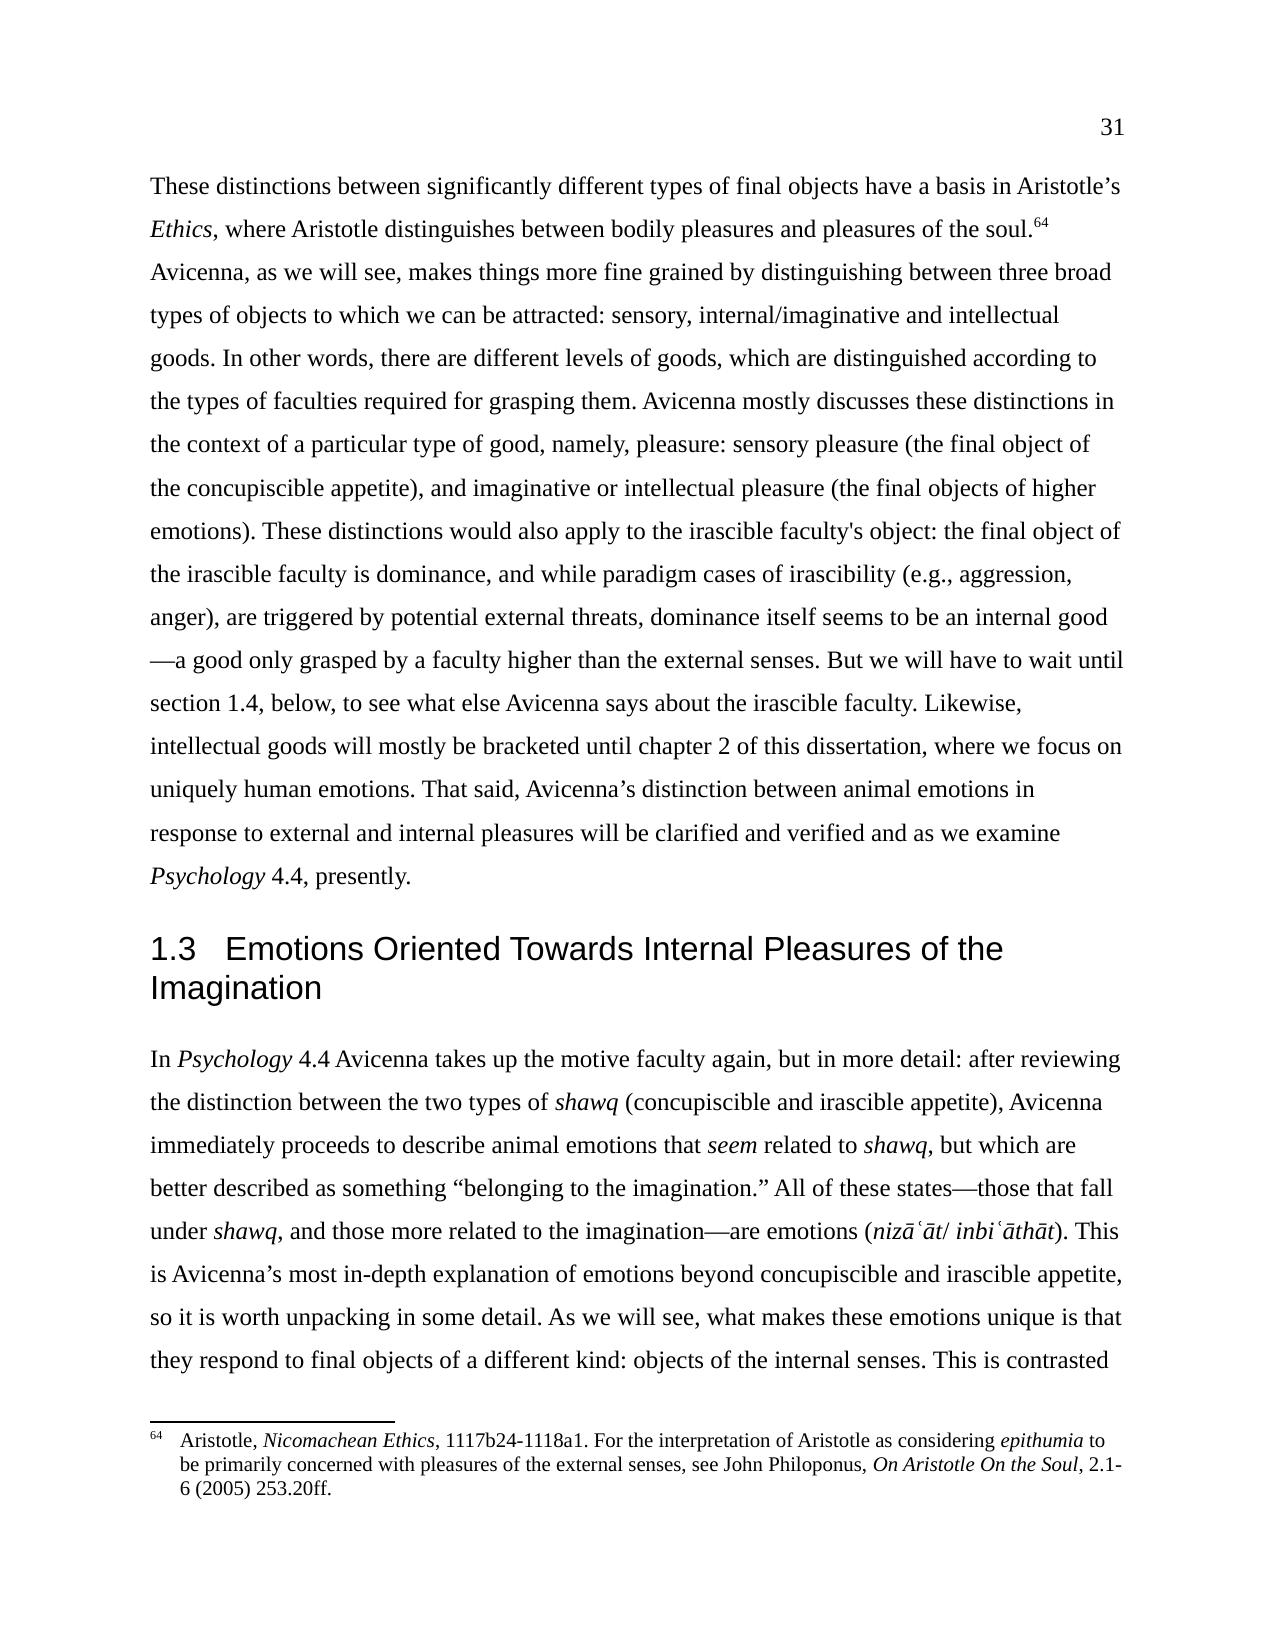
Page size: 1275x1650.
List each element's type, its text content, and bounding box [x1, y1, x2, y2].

text These distinctions between significantly different types of final objects have a basis in Aristotle’s Ethics, where Aristotle distinguishes between bodily pleasures and pleasures of the soul. Avicenna, as we will see, makes things more fine grained by distinguishing between three broad types of objects to which we can be attracted: sensory, internal/imaginative and intellectual goods. In other words, there are different levels of goods, which are distinguished according to the types of faculties required for grasping them. Avicenna mostly discusses these distinctions in the context of a particular type of good, namely, pleasure: sensory pleasure (the final object of the concupiscible appetite), and imaginative or intellectual pleasure (the final objects of higher emotions). These distinctions would also apply to the irascible faculty's object: the final object of the irascible faculty is dominance, and while paradigm cases of irascibility (e.g., aggression, anger), are triggered by potential external threats, dominance itself seems to be an internal good—a good only grasped by a faculty higher than the external senses. But we will have to wait until section 1.4, below, to see what else Avicenna says about the irascible faculty. Likewise, intellectual goods will mostly be bracketed until chapter 2 of this dissertation, where we focus on uniquely human emotions. That said, Avicenna’s distinction between animal emotions in response to external and internal pleasures will be clarified and verified and as we examine Psychology 4.4, presently. [150, 171, 1125, 889]
subtitle 1.3 Emotions Oriented Towards Internal Pleasures of the Imagination [150, 929, 1125, 1006]
text Aristotle, Nicomachean Ethics, 1117b24-1118a1. For the interpretation of Aristotle as considering epithumia to be primarily concerned with pleasures of the external senses, see John Philoponus, On Aristotle On the Soul, 2.1-6 (2005) 253.20ff. [150, 1428, 1125, 1500]
text In Psychology 4.4 Avicenna takes up the motive faculty again, but in more detail: after reviewing the distinction between the two types of shawq (concupiscible and irascible appetite), Avicenna immediately proceeds to describe animal emotions that seem related to shawq, but which are better described as something “belonging to the imagination.” All of these states—those that fall under shawq, and those more related to the imagination—are emotions (nizāʿāt/ inbiʿāthāt). This is Avicenna’s most in-depth explanation of emotions beyond concupiscible and irascible appetite, so it is worth unpacking in some detail. As we will see, what makes these emotions unique is that they respond to final objects of a different kind: objects of the internal senses. This is contrasted [150, 1044, 1125, 1374]
